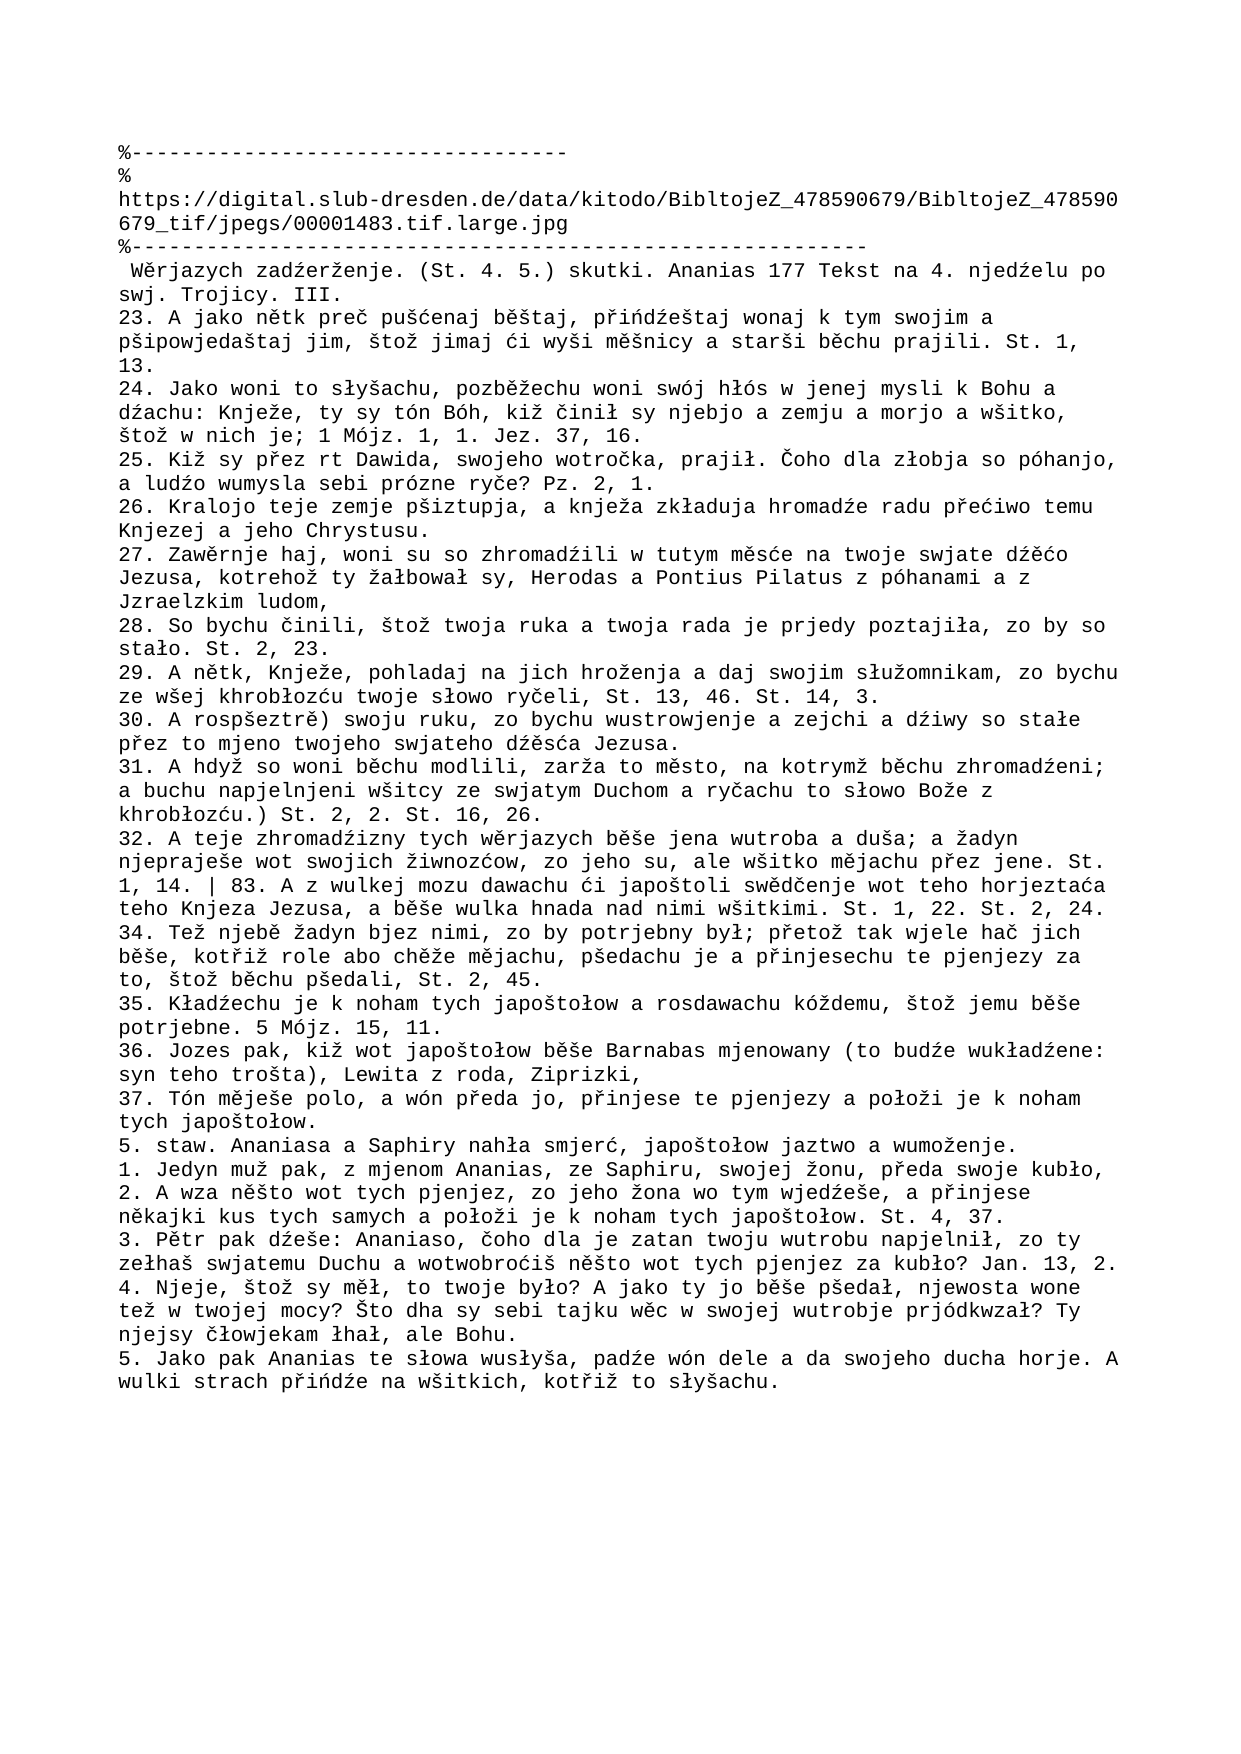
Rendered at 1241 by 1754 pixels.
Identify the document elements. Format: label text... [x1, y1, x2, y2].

text 27. Zawěrnje haj, woni su so zhromadźili w tutym měsće na twoje swjate dźěćo Jezusa, kotrehož ty žałbował sy, Herodas a Pontius Pilatus z póhanami a z Jzraelzkim ludom, [118, 544, 1122, 615]
text 32. A teje zhromadźizny tych wěrjazych běše jena wutroba a duša; a žadyn njepraješe wot swojich žiwnozćow, zo jeho su, ale wšitko mějachu přez jene. St. 1, 14. | 83. A z wulkej mozu dawachu ći japoštoli swědčenje wot teho horjeztaća teho Knjeza Jezusa, a běše wulka hnada nad nimi wšitkimi. St. 1, 22. St. 2, 24. [118, 827, 1122, 922]
text 31. A hdyž so woni běchu modlili, zarža to město, na kotrymž běchu zhromadźeni; a buchu napjelnjeni wšitcy ze swjatym Duchom a ryčachu to słowo Bože z khrobłozću.) St. 2, 2. St. 16, 26. [118, 757, 1122, 827]
text 28. So bychu činili, štož twoja ruka a twoja rada je prjedy poztajiła, zo by so stało. St. 2, 23. [118, 615, 1122, 662]
text 5. staw. Ananiasa a Saphiry nahła smjerć, japoštołow jaztwo a wumoženje. [118, 1135, 1122, 1158]
text 37. Tón měješe polo, a wón předa jo, přinjese te pjenjezy a połoži je k noham tych japoštołow. [118, 1088, 1122, 1135]
text 2. A wza něšto wot tych pjenjez, zo jeho žona wo tym wjedźeše, a přinjese někajki kus tych samych a połoži je k noham tych japoštołow. St. 4, 37. [118, 1182, 1122, 1229]
text 1. Jedyn muž pak, z mjenom Ananias, ze Saphiru, swojej žonu, předa swoje kubło, [118, 1158, 1122, 1182]
text 35. Kładźechu je k noham tych japoštołow a rosdawachu kóždemu, štož jemu běše potrjebne. 5 Mójz. 15, 11. [118, 993, 1122, 1040]
text Wěrjazych zadźerženje. (St. 4. 5.) skutki. Ananias 177 Tekst na 4. njedźelu po swj. Trojicy. III. [118, 260, 1122, 307]
text 23. A jako nětk preč pušćenaj běštaj, přińdźeštaj wonaj k tym swojim a pšipowjedaštaj jim, štož jimaj ći wyši měšnicy a starši běchu prajili. St. 1, 13. [118, 307, 1122, 378]
text %----------------------------------------------------------- [118, 236, 1122, 260]
text 24. Jako woni to słyšachu, pozběžechu woni swój hłós w jenej mysli k Bohu a dźachu: Knježe, ty sy tón Bóh, kiž činił sy njebjo a zemju a morjo a wšitko, štož w nich je; 1 Mójz. 1, 1. Jez. 37, 16. [118, 378, 1122, 449]
text 36. Jozes pak, kiž wot japoštołow běše Barnabas mjenowany (to budźe wukładźene: syn teho trošta), Lewita z roda, Ziprizki, [118, 1040, 1122, 1088]
text 4. Njeje, štož sy měł, to twoje było? A jako ty jo běše pšedał, njewosta wone tež w twojej mocy? Što dha sy sebi tajku wěc w swojej wutrobje prjódkwzał? Ty njejsy čłowjekam łhał, ale Bohu. [118, 1277, 1122, 1348]
text %----------------------------------- [118, 142, 1122, 165]
text 29. A nětk, Knježe, pohladaj na jich hroženja a daj swojim słužomnikam, zo bychu ze wšej khrobłozću twoje słowo ryčeli, St. 13, 46. St. 14, 3. [118, 662, 1122, 709]
text 26. Kralojo teje zemje pšiztupja, a knježa zkładuja hromadźe radu přećiwo temu Knjezej a jeho Chrystusu. [118, 496, 1122, 544]
text 34. Tež njebě žadyn bjez nimi, zo by potrjebny był; přetož tak wjele hač jich běše, kotřiž role abo chěže mějachu, pšedachu je a přinjesechu te pjenjezy za to, štož běchu pšedali, St. 2, 45. [118, 922, 1122, 993]
text % https://digital.slub-dresden.de/data/kitodo/BibltojeZ_478590679/BibltojeZ_478590679_tif/jpegs/00001483.tif.large.jpg [118, 165, 1122, 236]
text 5. Jako pak Ananias te słowa wusłyša, padźe wón dele a da swojeho ducha horje. A wulki strach přińdźe na wšitkich, kotřiž to słyšachu. [118, 1348, 1122, 1395]
text 25. Kiž sy přez rt Dawida, swojeho wotročka, prajił. Čoho dla złobja so póhanjo, a ludźo wumysla sebi prózne ryče? Pz. 2, 1. [118, 449, 1122, 496]
text 3. Pětr pak dźeše: Ananiaso, čoho dla je zatan twoju wutrobu napjelnił, zo ty zełhaš swjatemu Duchu a wotwobroćiš něšto wot tych pjenjez za kubło? Jan. 13, 2. [118, 1229, 1122, 1277]
text 30. A rospšeztrě) swoju ruku, zo bychu wustrowjenje a zejchi a dźiwy so stałe přez to mjeno twojeho swjateho dźěsća Jezusa. [118, 709, 1122, 757]
